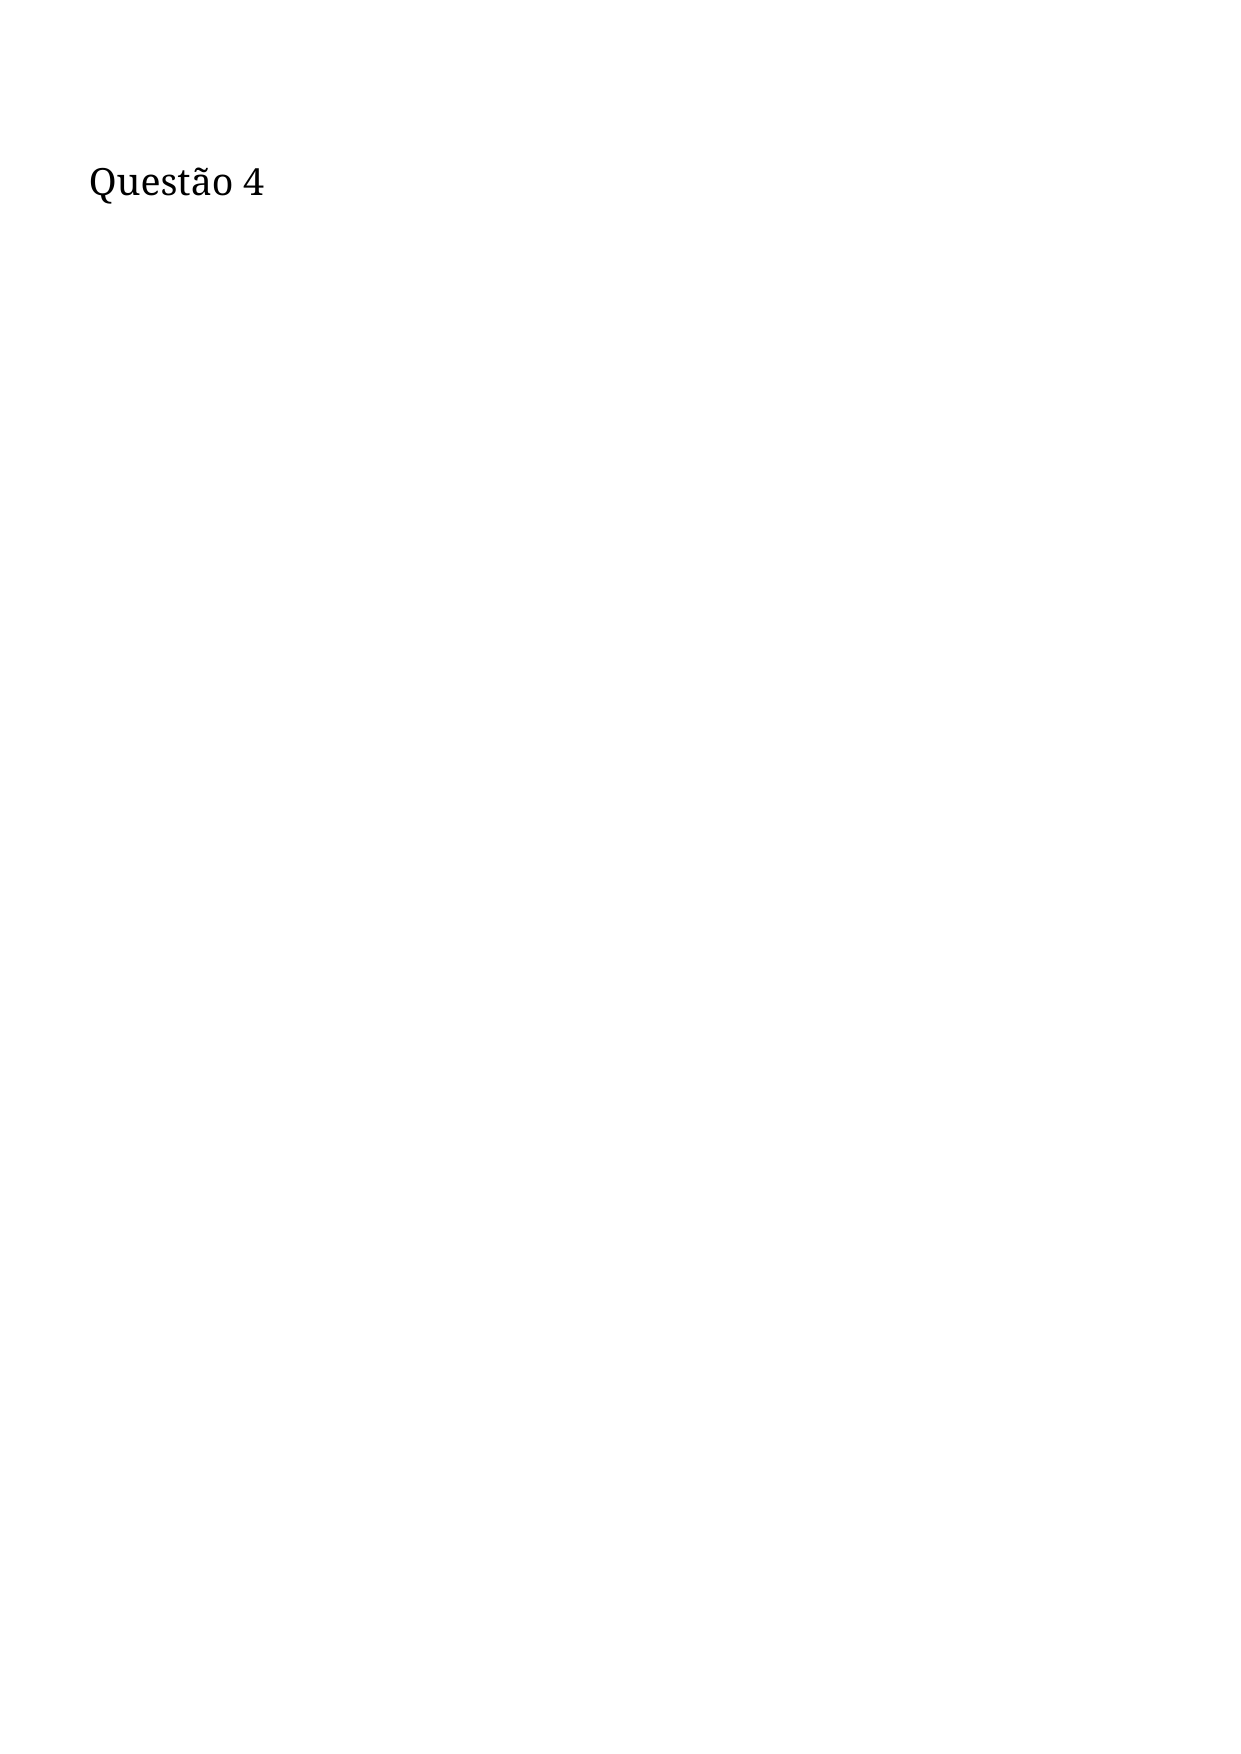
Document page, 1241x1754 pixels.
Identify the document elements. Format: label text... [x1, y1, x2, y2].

text Questão 4 [89, 155, 1152, 206]
